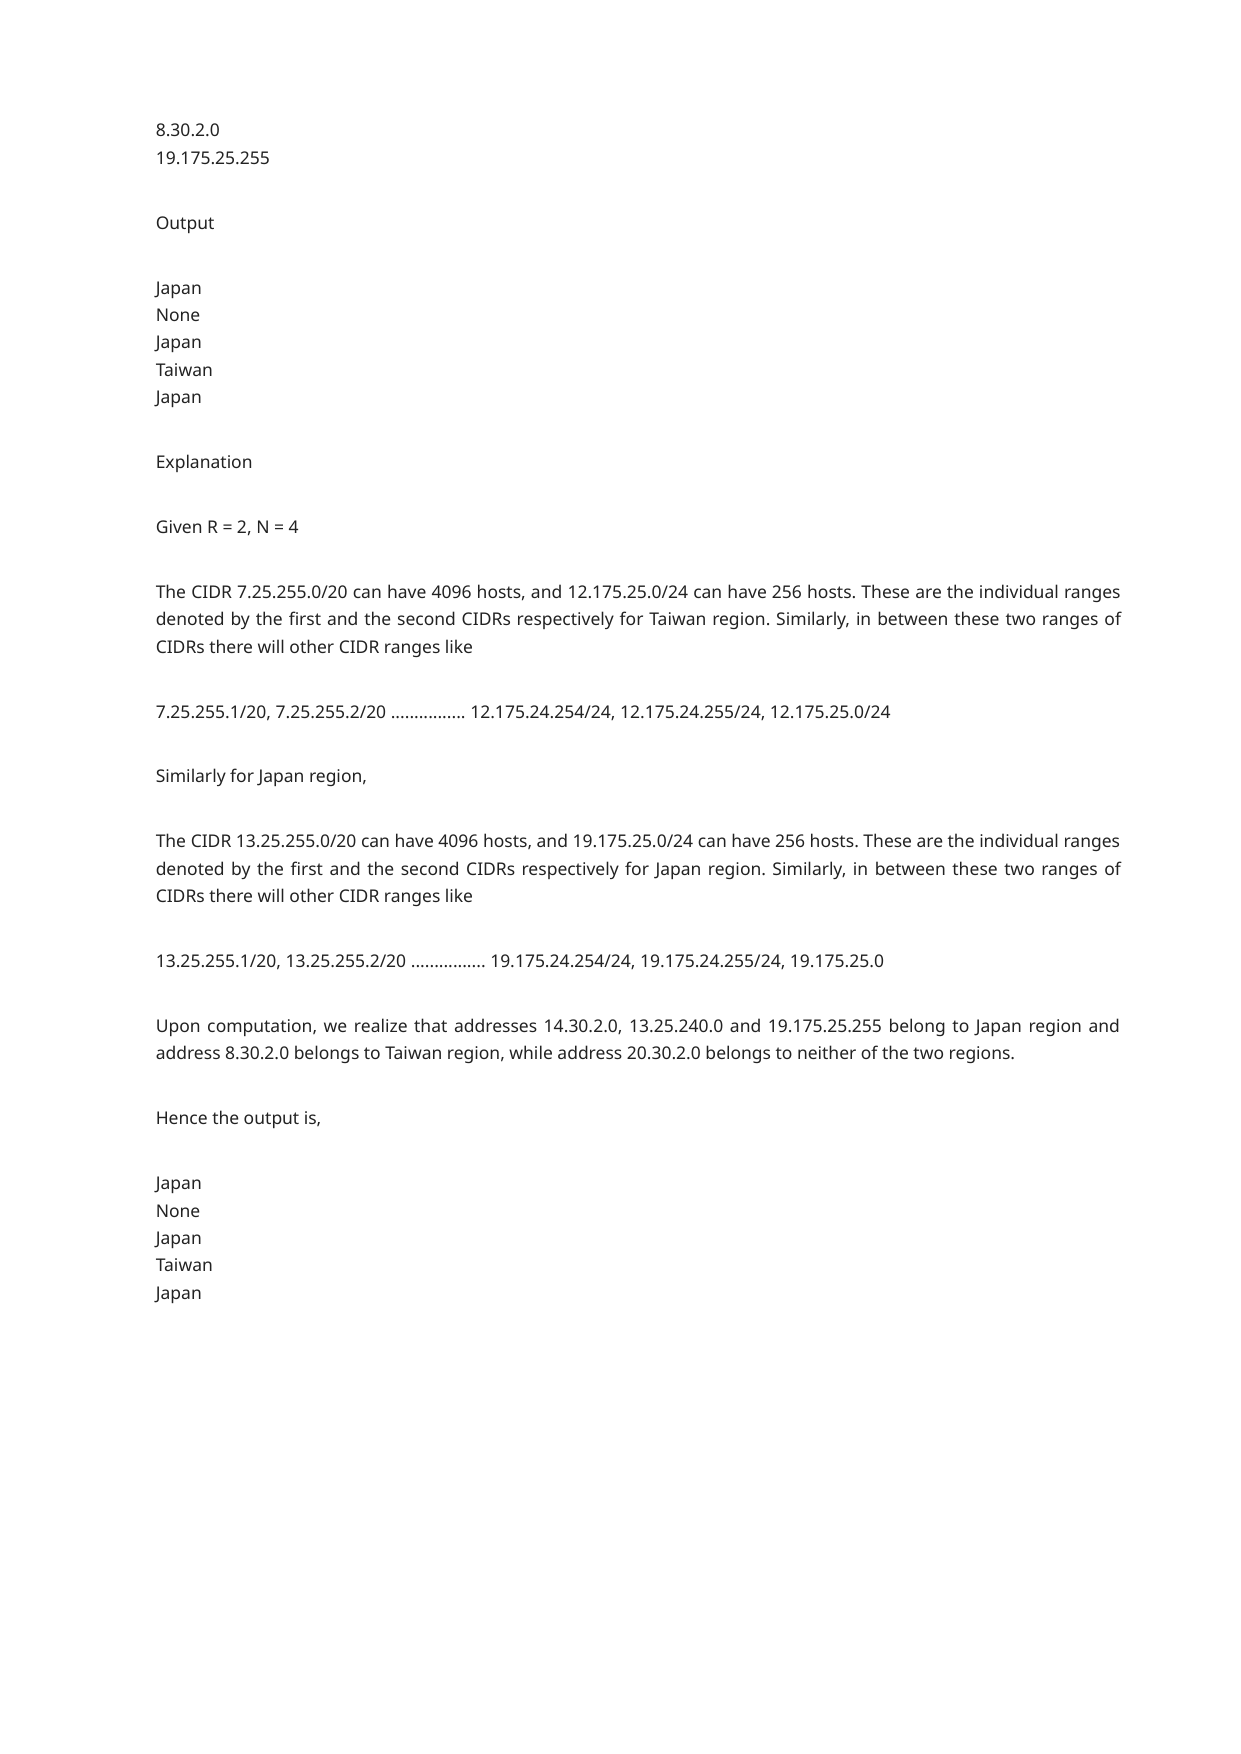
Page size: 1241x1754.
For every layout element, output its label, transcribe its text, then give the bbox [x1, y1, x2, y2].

text The CIDR 13.25.255.0/20 can have 4096 hosts, and 19.175.25.0/24 can have 256 hosts. These are the individual ranges denoted by the first and the second CIDRs respectively for Japan region. Similarly, in between these two ranges of CIDRs there will other CIDR ranges like [156, 829, 1122, 908]
text Explanation [156, 450, 1122, 474]
text Japan None Japan Taiwan Japan [156, 275, 1122, 409]
text Japan None Japan Taiwan Japan [156, 1171, 1122, 1304]
text 13.25.255.1/20, 13.25.255.2/20 ................ 19.175.24.254/24, 19.175.24.255/24, 19.175.25.0 [156, 949, 1122, 973]
text Output [156, 210, 1122, 234]
text The CIDR 7.25.255.0/20 can have 4096 hosts, and 12.175.25.0/24 can have 256 hosts. These are the individual ranges denoted by the first and the second CIDRs respectively for Taiwan region. Similarly, in between these two ranges of CIDRs there will other CIDR ranges like [156, 579, 1122, 658]
text 8.30.2.0 19.175.25.255 [156, 118, 1122, 169]
text Hence the output is, [156, 1106, 1122, 1130]
text Given R = 2, N = 4 [156, 515, 1122, 538]
text 7.25.255.1/20, 7.25.255.2/20 ................ 12.175.24.254/24, 12.175.24.255/24, 12.175.25.0/24 [156, 699, 1122, 723]
text Similarly for Japan region, [156, 764, 1122, 788]
text Upon computation, we realize that addresses 14.30.2.0, 13.25.240.0 and 19.175.25.255 belong to Japan region and address 8.30.2.0 belongs to Taiwan region, while address 20.30.2.0 belongs to neither of the two regions. [156, 1014, 1122, 1065]
